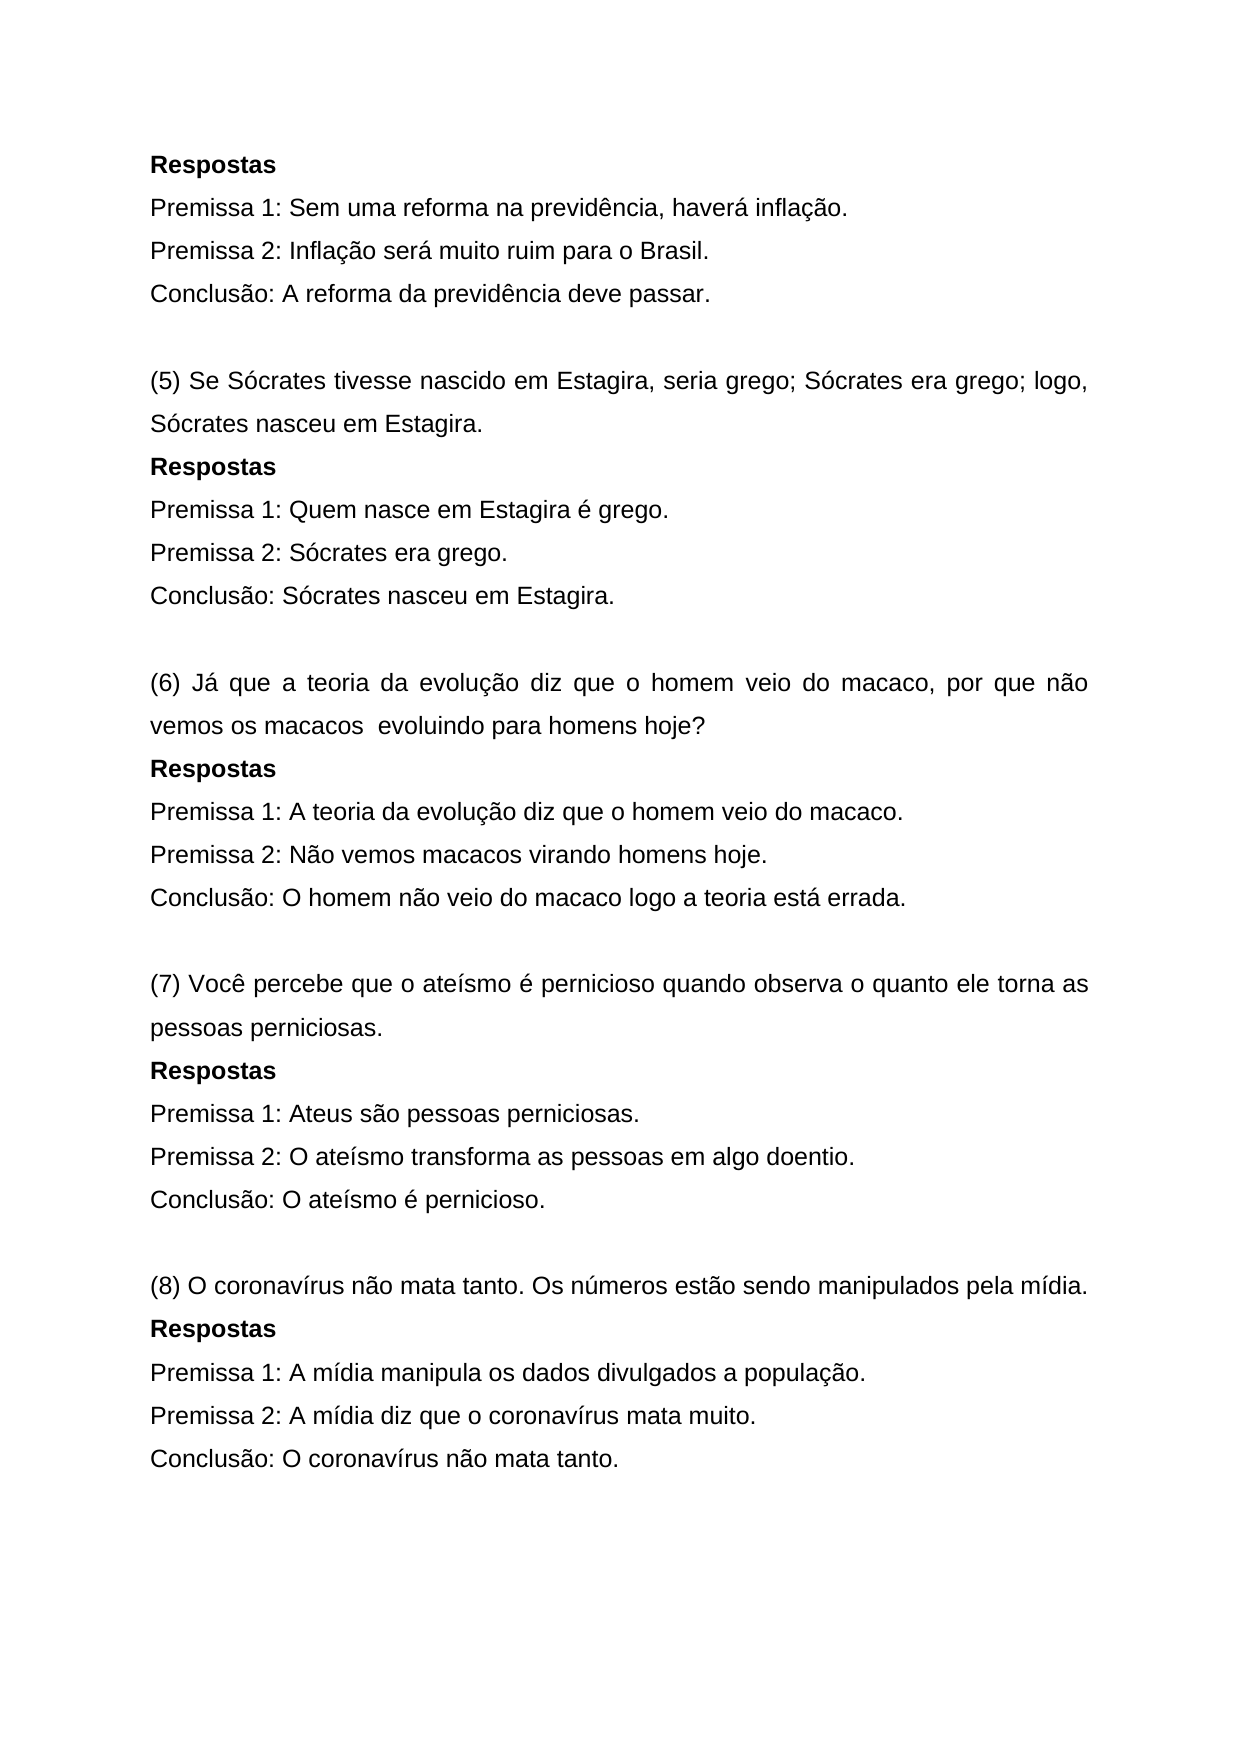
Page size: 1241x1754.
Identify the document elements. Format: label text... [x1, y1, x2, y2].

text (8) O coronavírus não mata tanto. Os números estão sendo manipulados pela mídia. [150, 1271, 1090, 1300]
text Premissa 1: A mídia manipula os dados divulgados a população. [150, 1357, 1090, 1386]
text Premissa 2: Inflação será muito ruim para o Brasil. [150, 236, 1090, 265]
text Premissa 2: O ateísmo transforma as pessoas em algo doentio. [150, 1142, 1090, 1171]
text Conclusão: O ateísmo é pernicioso. [150, 1185, 1090, 1214]
text Conclusão: O homem não veio do macaco logo a teoria está errada. [150, 883, 1090, 912]
text Premissa 1: Quem nasce em Estagira é grego. [150, 495, 1090, 524]
text Premissa 1: Ateus são pessoas perniciosas. [150, 1099, 1090, 1127]
text (6) Já que a teoria da evolução diz que o homem veio do macaco, por que não vemos os macacos evoluindo para homens hoje? [150, 667, 1090, 739]
text Respostas [150, 1056, 1090, 1084]
text (5) Se Sócrates tivesse nascido em Estagira, seria grego; Sócrates era grego; logo, Sócrates nasceu em Estagira. [150, 366, 1090, 437]
text Conclusão: O coronavírus não mata tanto. [150, 1444, 1090, 1472]
text Conclusão: A reforma da previdência deve passar. [150, 279, 1090, 308]
text Premissa 1: A teoria da evolução diz que o homem veio do macaco. [150, 797, 1090, 826]
text Premissa 2: A mídia diz que o coronavírus mata muito. [150, 1401, 1090, 1429]
text Premissa 1: Sem uma reforma na previdência, haverá inflação. [150, 193, 1090, 222]
text Conclusão: Sócrates nasceu em Estagira. [150, 581, 1090, 610]
text Respostas [150, 452, 1090, 481]
text Premissa 2: Sócrates era grego. [150, 538, 1090, 567]
text Premissa 2: Não vemos macacos virando homens hoje. [150, 840, 1090, 869]
text Respostas [150, 150, 1090, 179]
text Respostas [150, 1314, 1090, 1343]
text (7) Você percebe que o ateísmo é pernicioso quando observa o quanto ele torna as pessoas perniciosas. [150, 969, 1090, 1041]
text Respostas [150, 754, 1090, 782]
